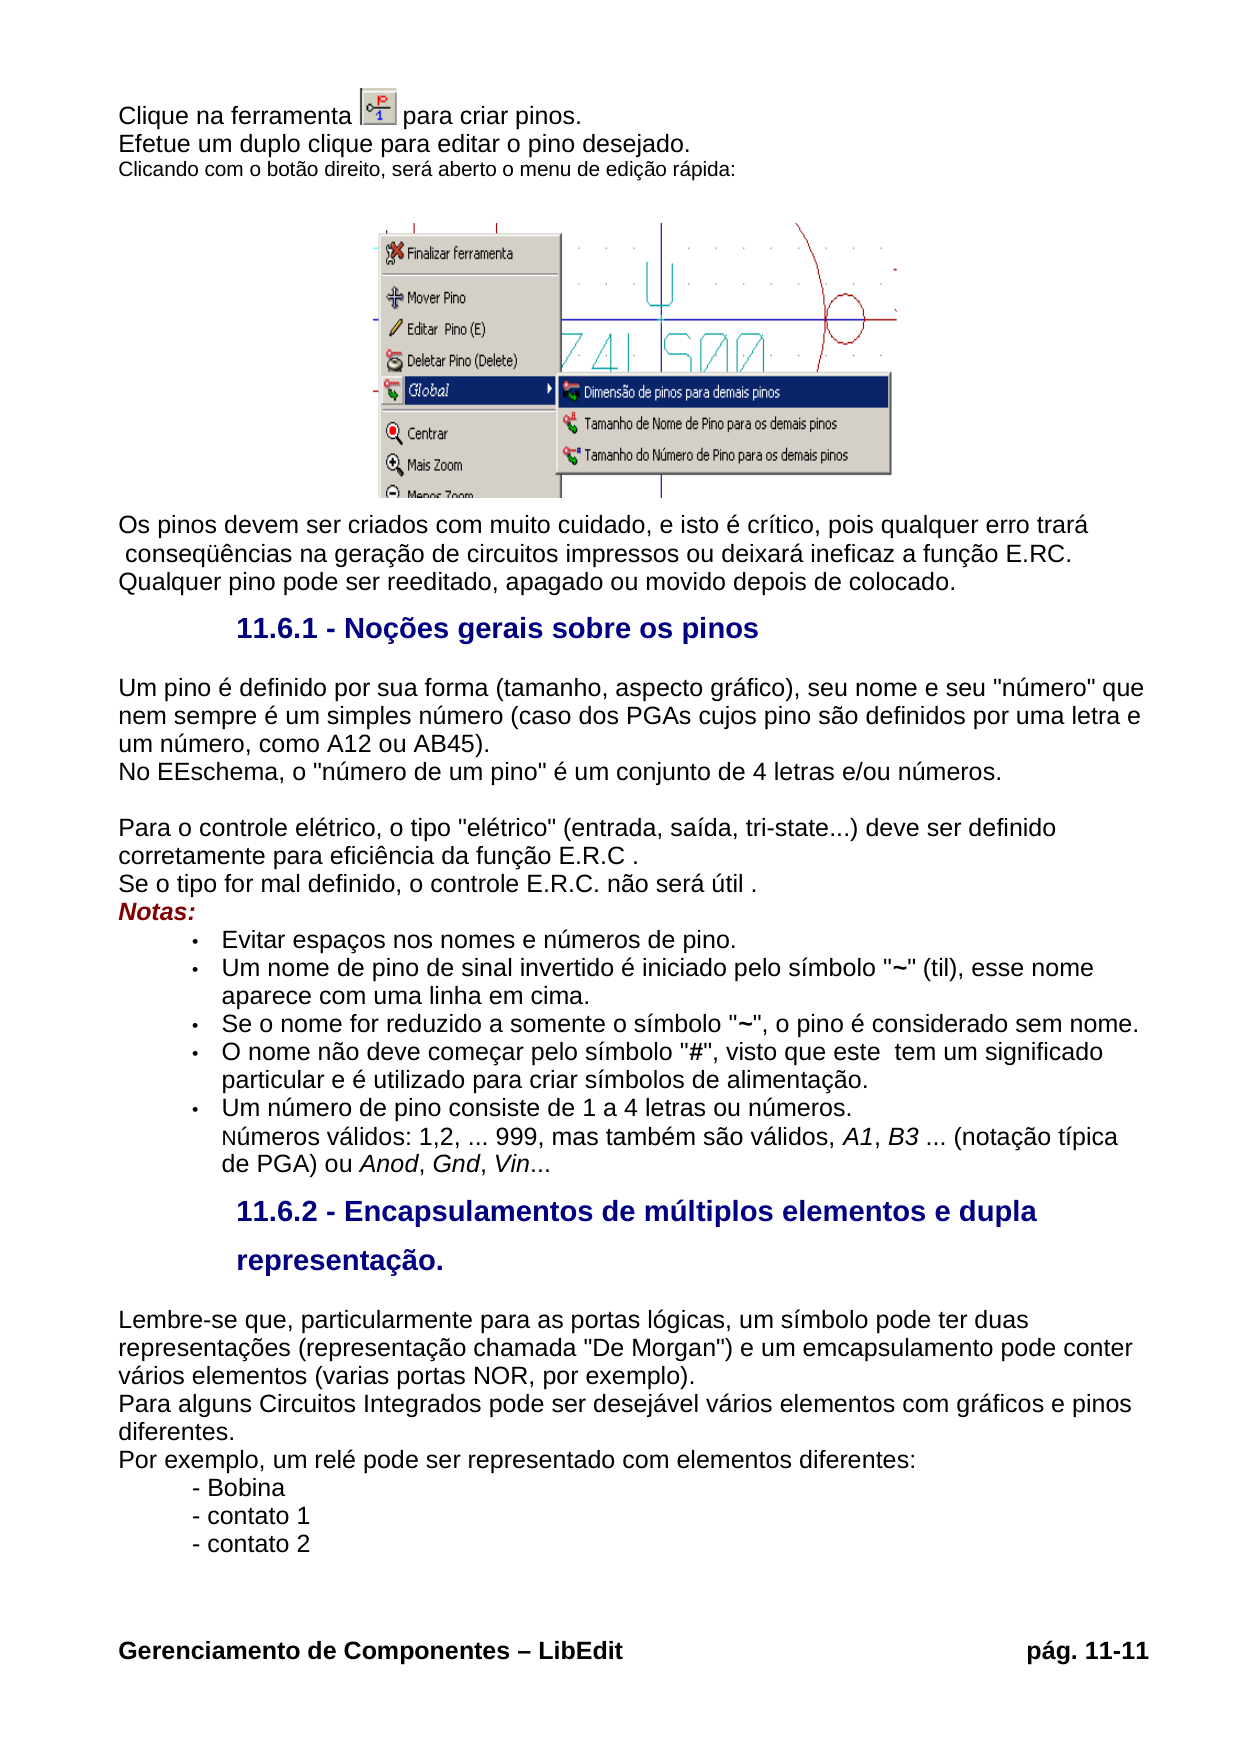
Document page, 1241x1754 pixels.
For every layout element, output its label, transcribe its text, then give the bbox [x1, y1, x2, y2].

text Lembre-se que, particularmente para as portas lógicas, um símbolo pode ter duas representações (representação chamada "De Morgan") e um emcapsulamento pode conter vários elementos (varias portas NOR, por exemplo). [118, 1306, 1152, 1390]
text Notas: [118, 898, 1152, 926]
text Os pinos devem ser criados com muito cuidado, e isto é crítico, pois qualquer erro trará [118, 511, 1152, 539]
text - contato 1 [192, 1502, 1152, 1530]
text - Bobina [192, 1474, 1152, 1502]
text Por exemplo, um relé pode ser representado com elementos diferentes: [118, 1446, 1152, 1474]
text Qualquer pino pode ser reeditado, apagado ou movido depois de colocado. [118, 567, 1152, 595]
text Clique na ferramenta para criar pinos. [118, 88, 1152, 130]
text Para o controle elétrico, o tipo "elétrico" (entrada, saída, tri-state...) deve ser definido corretamente para eficiência da função E.R.C . [118, 814, 1152, 870]
text Um pino é definido por sua forma (tamanho, aspecto gráfico), seu nome e seu "número" que nem sempre é um simples número (caso dos PGAs cujos pino são definidos por uma letra e um número, como A12 ou AB45). [118, 674, 1152, 758]
list Um número de pino consiste de 1 a 4 letras ou números. Números válidos: 1,2, ... 999, mas também são válidos, A1, B3 ... (notação típica de PGA) ou Anod, Gnd, Vin... [192, 1094, 1152, 1178]
list Evitar espaços nos nomes e números de pino. [192, 926, 1152, 954]
list O nome não deve começar pelo símbolo "#", visto que este tem um significado particular e é utilizado para criar símbolos de alimentação. [192, 1038, 1152, 1094]
subtitle Noções gerais sobre os pinos [236, 612, 1152, 644]
list Se o nome for reduzido a somente o símbolo "~", o pino é considerado sem nome. [192, 1010, 1152, 1038]
text No EEschema, o "número de um pino" é um conjunto de 4 letras e/ou números. [118, 758, 1152, 786]
text conseqüências na geração de circuitos impressos ou deixará ineficaz a função E.RC. [118, 539, 1152, 567]
text Efetue um duplo clique para editar o pino desejado. [118, 130, 1152, 158]
list Um nome de pino de sinal invertido é iniciado pelo símbolo "~" (til), esse nome aparece com uma linha em cima. [192, 954, 1152, 1010]
text Clicando com o botão direito, será aberto o menu de edição rápida: [118, 158, 1152, 181]
text Para alguns Circuitos Integrados pode ser desejável vários elementos com gráficos e pinos diferentes. [118, 1390, 1152, 1446]
subtitle Encapsulamentos de múltiplos elementos e dupla representação. [236, 1194, 1152, 1276]
text - contato 2 [192, 1530, 1152, 1558]
picture [373, 223, 897, 498]
text Se o tipo for mal definido, o controle E.R.C. não será útil . [118, 870, 1152, 898]
picture [359, 88, 397, 125]
